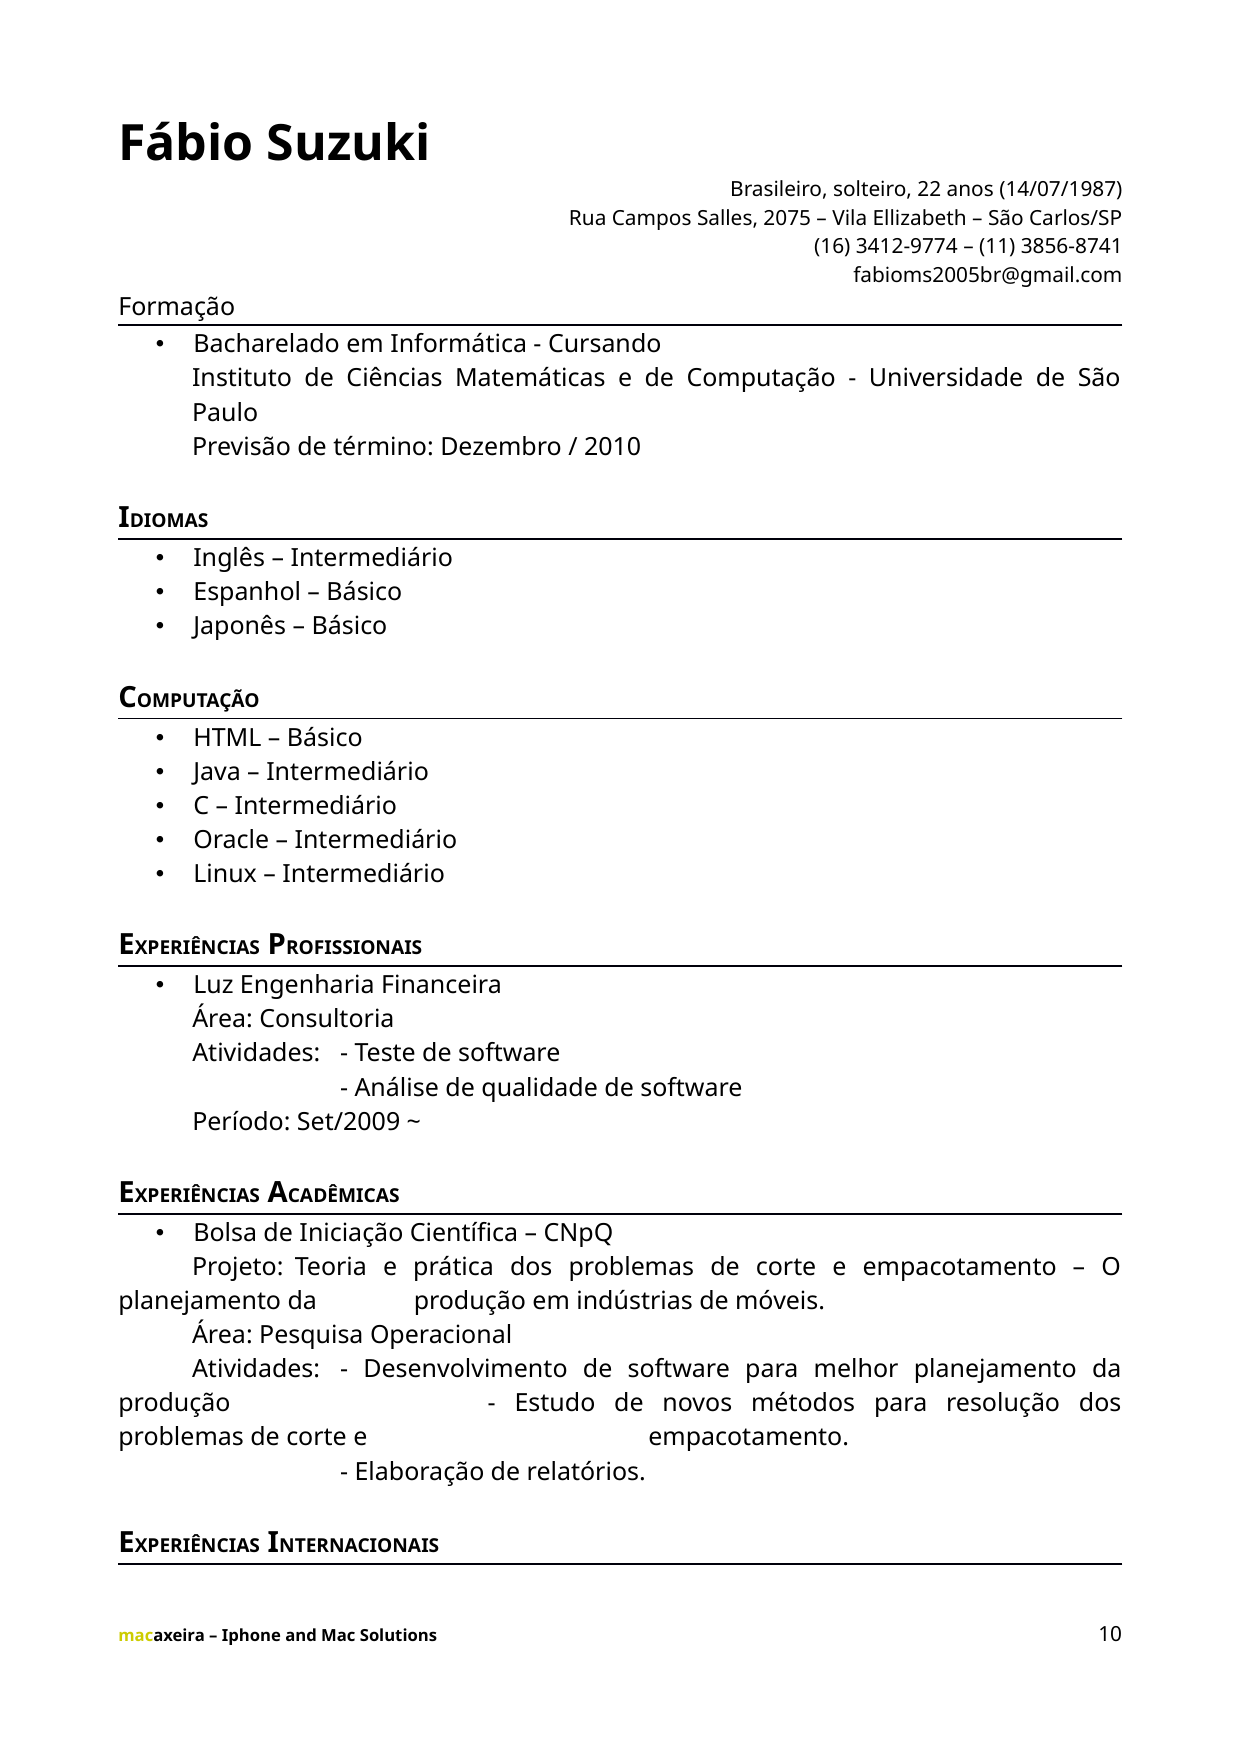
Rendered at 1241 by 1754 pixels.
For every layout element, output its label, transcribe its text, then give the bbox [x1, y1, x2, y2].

text fabioms2005br@gmail.com [118, 260, 1122, 288]
text Idiomas [118, 496, 1122, 538]
text Computação [118, 676, 1122, 718]
list Bolsa de Iniciação Científica – CNpQ [156, 1215, 1122, 1249]
text Experiências Acadêmicas [118, 1171, 1122, 1213]
text Atividades: - Teste de software [118, 1035, 1122, 1069]
list Bacharelado em Informática - Cursando [156, 326, 1122, 360]
list Luz Engenharia Financeira [156, 967, 1122, 1001]
list HTML – Básico [156, 719, 1122, 753]
text Área: Pesquisa Operacional [118, 1317, 1122, 1351]
list Oracle – Intermediário [156, 821, 1122, 856]
text (16) 3412-9774 – (11) 3856-8741 [118, 231, 1122, 260]
list Japonês – Básico [156, 608, 1122, 642]
text Período: Set/2009 ~ [118, 1103, 1122, 1137]
text Área: Consultoria [118, 1001, 1122, 1035]
text Experiências Profissionais [118, 924, 1122, 965]
text Brasileiro, solteiro, 22 anos (14/07/1987) [118, 174, 1122, 203]
list Java – Intermediário [156, 753, 1122, 787]
text Atividades: - Desenvolvimento de software para melhor planejamento da produção - Estudo de novos métodos para resolução dos problemas de corte e empacotamento. [118, 1351, 1122, 1453]
text Instituto de Ciências Matemáticas e de Computação - Universidade de São Paulo [192, 360, 1122, 428]
text - Análise de qualidade de software [118, 1069, 1122, 1103]
text Formação [118, 288, 1122, 324]
text Rua Campos Salles, 2075 – Vila Ellizabeth – São Carlos/SP [118, 203, 1122, 231]
list Espanhol – Básico [156, 574, 1122, 608]
text - Elaboração de relatórios. [118, 1453, 1122, 1487]
list Inglês – Intermediário [156, 540, 1122, 574]
text Projeto: Teoria e prática dos problemas de corte e empacotamento – O planejamento da produção em indústrias de móveis. [118, 1249, 1122, 1317]
text Previsão de término: Dezembro / 2010 [192, 428, 1122, 462]
list C – Intermediário [156, 787, 1122, 821]
list Linux – Intermediário [156, 856, 1122, 889]
text Fábio Suzuki [118, 106, 1122, 174]
text Experiências Internacionais [118, 1521, 1122, 1563]
